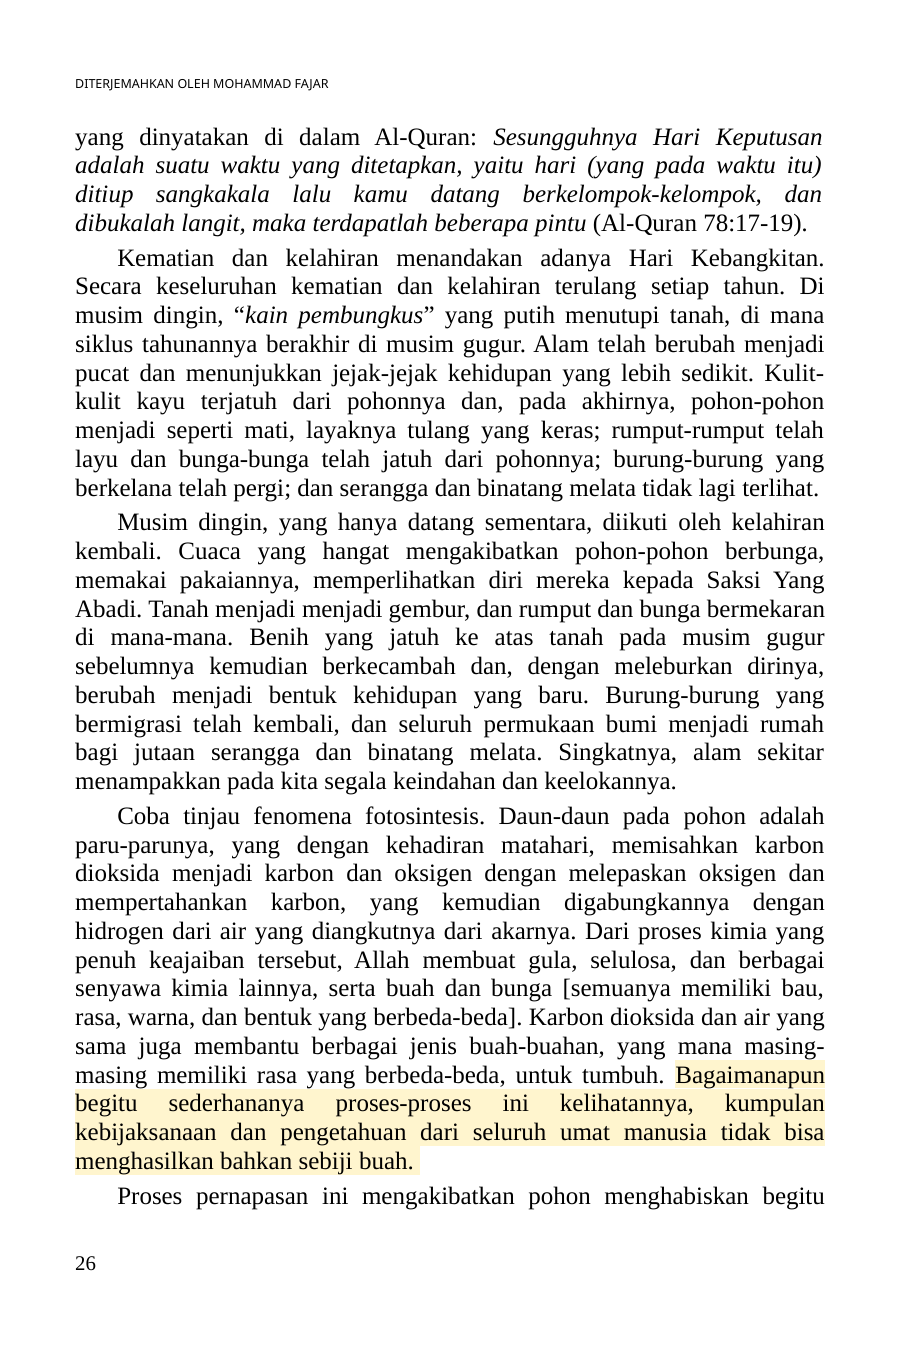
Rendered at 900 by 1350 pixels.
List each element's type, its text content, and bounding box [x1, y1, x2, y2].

text Kematian dan kelahiran menandakan adanya Hari Kebangkitan. Secara keseluruhan kematian dan kelahiran terulang setiap tahun. Di musim dingin, “kain pembungkus” yang putih menutupi tanah, di mana siklus tahunannya berakhir di musim gugur. Alam telah berubah menjadi pucat dan menunjukkan jejak-jejak kehidupan yang lebih sedikit. Kulit-kulit kayu terjatuh dari pohonnya dan, pada akhirnya, pohon-pohon menjadi seperti mati, layaknya tulang yang keras; rumput-rumput telah layu dan bunga-bunga telah jatuh dari pohonnya; burung-burung yang berkelana telah pergi; dan serangga dan binatang melata tidak lagi terlihat. [75, 243, 825, 501]
text Coba tinjau fenomena fotosintesis. Daun-daun pada pohon adalah paru-parunya, yang dengan kehadiran matahari, memisahkan karbon dioksida menjadi karbon dan oksigen dengan melepaskan oksigen dan mempertahankan karbon, yang kemudian digabungkannya dengan hidrogen dari air yang diangkutnya dari akarnya. Dari proses kimia yang penuh keajaiban tersebut, Allah membuat gula, selulosa, dan berbagai senyawa kimia lainnya, serta buah dan bunga [semuanya memiliki bau, rasa, warna, dan bentuk yang berbeda-beda]. Karbon dioksida dan air yang sama juga membantu berbagai jenis buah-buahan, yang mana masing-masing memiliki rasa yang berbeda-beda, untuk tumbuh. Bagaimanapun begitu sederhananya proses-proses ini kelihatannya, kumpulan kebijaksanaan dan pengetahuan dari seluruh umat manusia tidak bisa menghasilkan bahkan sebiji buah. [75, 801, 825, 1175]
text Proses pernapasan ini mengakibatkan pohon menghabiskan begitu [75, 1181, 825, 1209]
text Musim dingin, yang hanya datang sementara, diikuti oleh kelahiran kembali. Cuaca yang hangat mengakibatkan pohon-pohon berbunga, memakai pakaiannya, memperlihatkan diri mereka kepada Saksi Yang Abadi. Tanah menjadi menjadi gembur, dan rumput dan bunga bermekaran di mana-mana. Benih yang jatuh ke atas tanah pada musim gugur sebelumnya kemudian berkecambah dan, dengan meleburkan dirinya, berubah menjadi bentuk kehidupan yang baru. Burung-burung yang bermigrasi telah kembali, dan seluruh permukaan bumi menjadi rumah bagi jutaan serangga dan binatang melata. Singkatnya, alam sekitar menampakkan pada kita segala keindahan dan keelokannya. [75, 507, 825, 795]
text yang dinyatakan di dalam Al-Quran: Sesungguhnya Hari Keputusan adalah suatu waktu yang ditetapkan, yaitu hari (yang pada waktu itu) ditiup sangkakala lalu kamu datang berkelompok-kelompok, dan dibukalah langit, maka terdapatlah beberapa pintu (Al-Quran 78:17-19). [75, 122, 825, 237]
